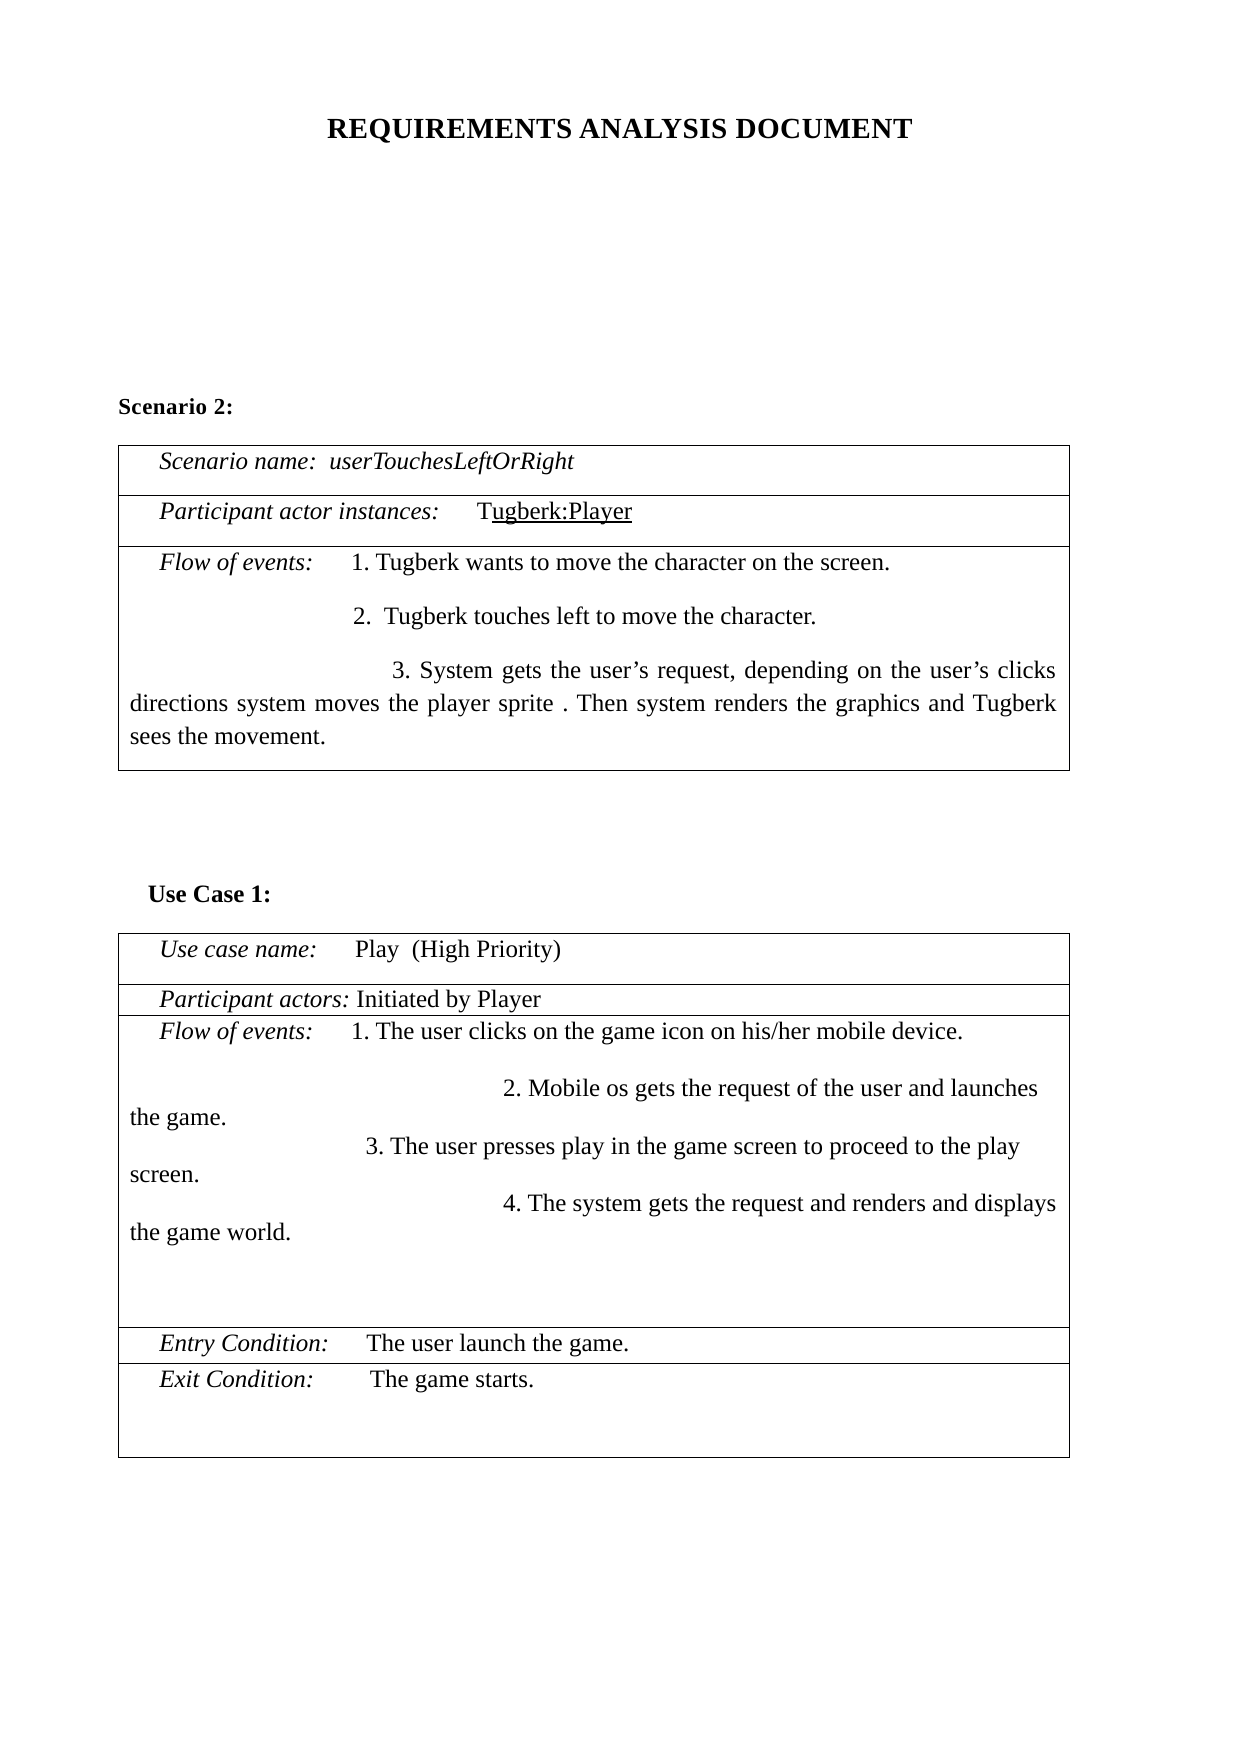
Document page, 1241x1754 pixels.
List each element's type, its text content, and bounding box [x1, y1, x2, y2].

text Scenario 2: [118, 393, 1122, 419]
text Use Case 1: [118, 879, 1122, 908]
table_cell Participant actor instances: Tugberk:Player [119, 496, 1069, 546]
table_cell Flow of events: 1. Tugberk wants to move the character on the screen. 2. Tugberk touches left to move the character. 3. System gets the user’s request, depending on the user’s clicks directions system moves the player sprite . Then system renders the graphics and Tugberk sees the movement. [119, 547, 1069, 770]
table_header Use case name: Play (High Priority) [119, 934, 1069, 983]
table_cell Flow of events: 1. The user clicks on the game icon on his/her mobile device. 2. Mobile os gets the request of the user and launches the game. 3. The user presses play in the game screen to proceed to the play screen. 4. The system gets the request and renders and displays the game world. [119, 1016, 1069, 1327]
table_cell Participant actors: Initiated by Player [119, 985, 1069, 1015]
table_cell Exit Condition: The game starts. [119, 1364, 1069, 1457]
table_cell Entry Condition: The user launch the game. [119, 1328, 1069, 1363]
table_header Scenario name: userTouchesLeftOrRight [119, 446, 1069, 495]
